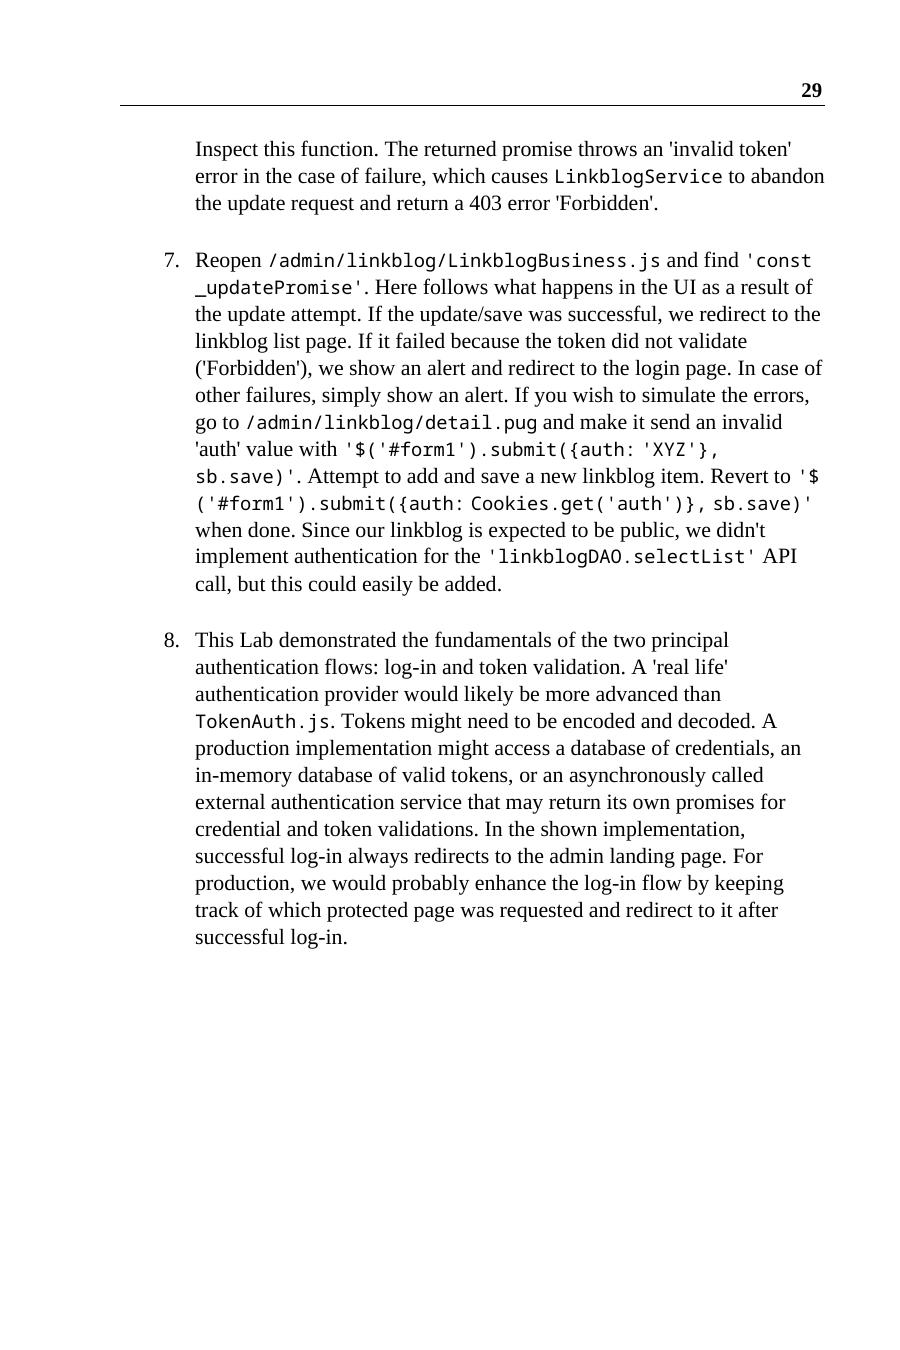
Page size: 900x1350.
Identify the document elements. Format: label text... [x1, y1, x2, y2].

list Reopen /admin/linkblog/LinkblogBusiness.js and find 'const _updatePromise'. Here follows what happens in the UI as a result of the update attempt. If the update/save was successful, we redirect to the linkblog list page. If it failed because the token did not validate ('Forbidden'), we show an alert and redirect to the login page. In case of other failures, simply show an alert. If you wish to simulate the errors, go to /admin/linkblog/detail.pug and make it send an invalid 'auth' value with '$('#form1').submit({auth: 'XYZ'}, sb.save)'. Attempt to add and save a new linkblog item. Revert to '$('#form1').submit({auth: Cookies.get('auth')}, sb.save)' when done. Since our linkblog is expected to be public, we didn't implement authentication for the 'linkblogDAO.selectList' API call, but this could easily be added. [150, 246, 825, 596]
list This Lab demonstrated the fundamentals of the two principal authentication flows: log-in and token validation. A 'real life' authentication provider would likely be more advanced than TokenAuth.js. Tokens might need to be encoded and decoded. A production implementation might access a database of credentials, an in-memory database of valid tokens, or an asynchronously called external authentication service that may return its own promises for credential and token validations. In the shown implementation, successful log-in always redirects to the admin landing page. For production, we would probably enhance the log-in flow by keeping track of which protected page was requested and redirect to it after successful log-in. [150, 626, 825, 949]
list Inspect this function. The returned promise throws an 'invalid token' error in the case of failure, which causes LinkblogService to abandon the update request and return a 403 error 'Forbidden'. [150, 135, 825, 216]
